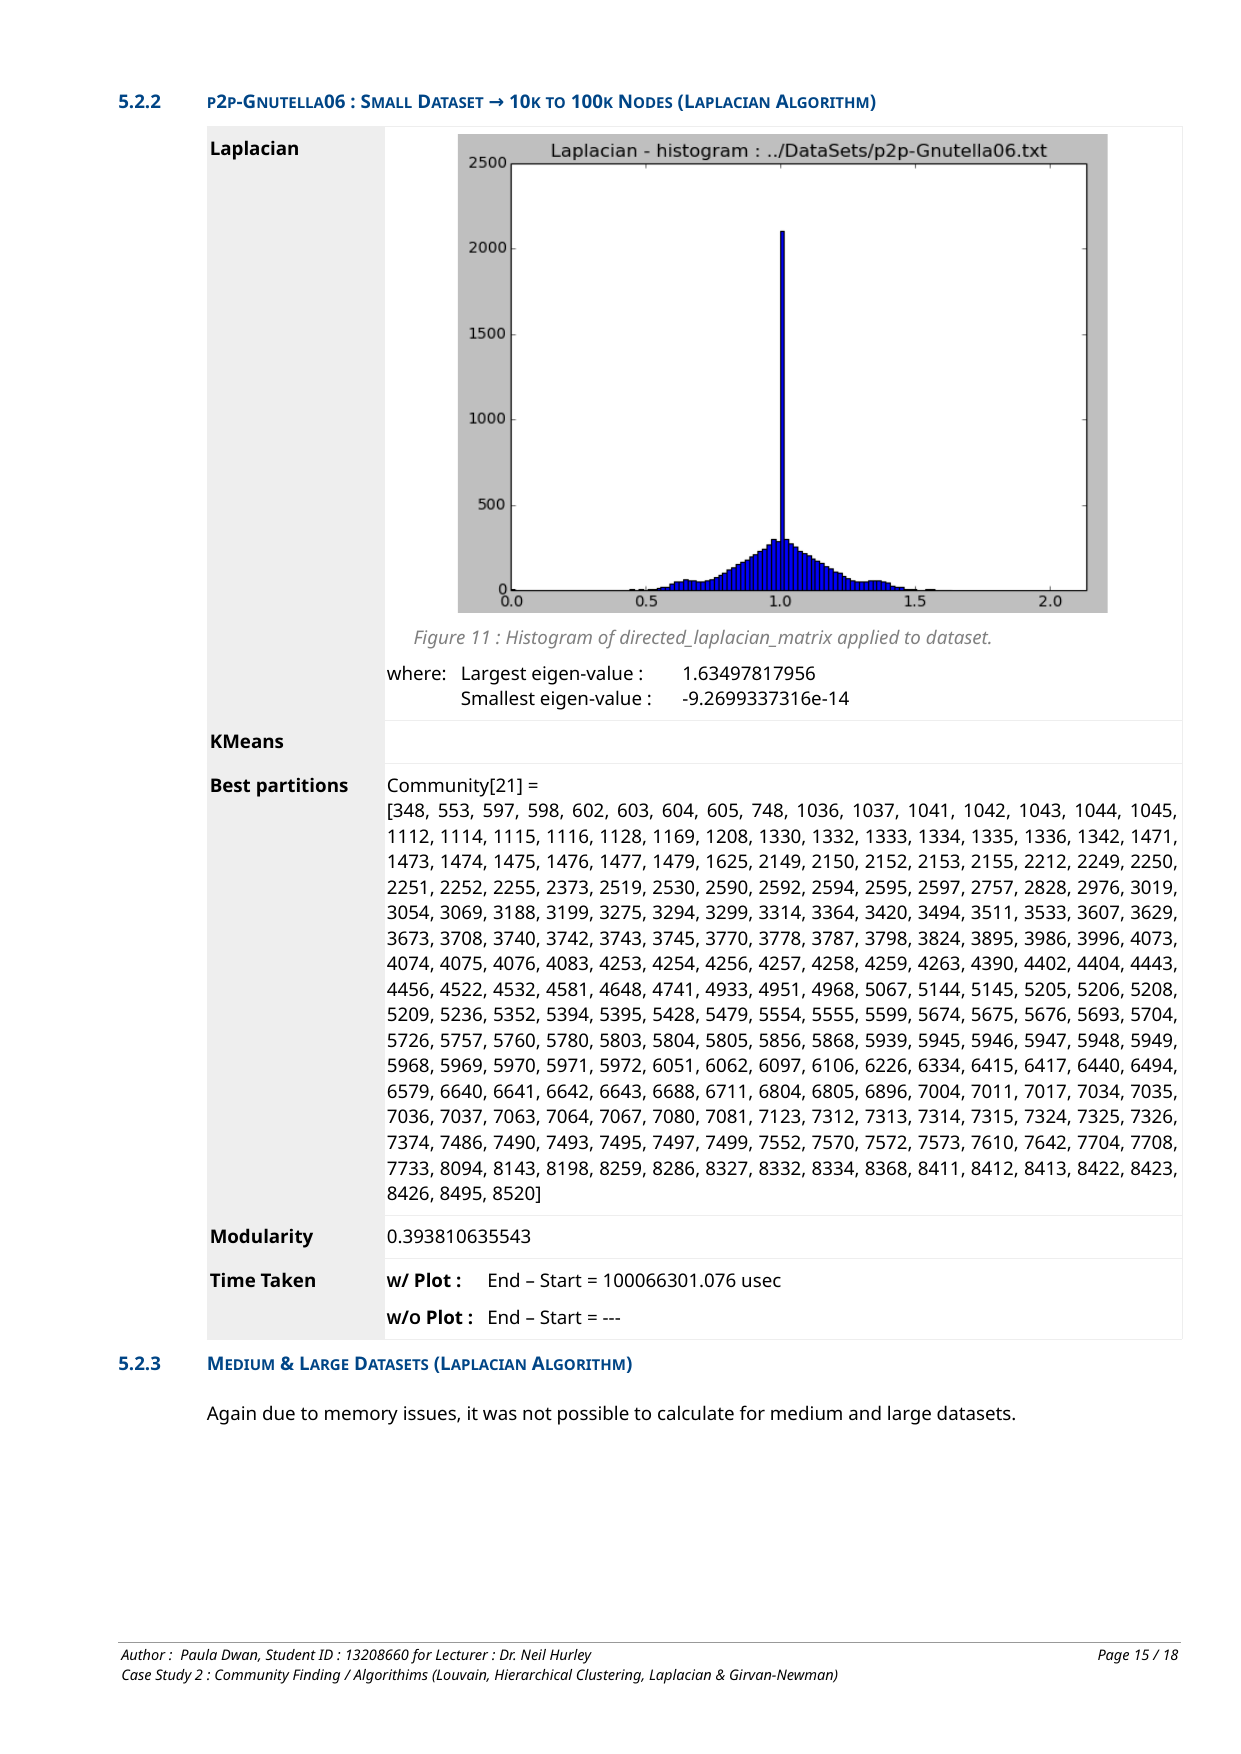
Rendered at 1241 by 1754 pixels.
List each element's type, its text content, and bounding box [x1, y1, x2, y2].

table_header where: Largest eigen-value : 1.63497817956 Smallest eigen-value : -9.2699337316e-14 [385, 127, 1182, 720]
text Again due to memory issues, it was not possible to calculate for medium and large datasets. [207, 1400, 1181, 1425]
subtitle p2p-Gnutella06 : Small Dataset → 10k to 100k Nodes (Laplacian Algorithm) [118, 88, 1181, 114]
picture [457, 134, 1108, 613]
table_header Laplacian [208, 127, 384, 720]
table_cell 0.393810635543 [385, 1216, 1182, 1258]
table_cell w/ Plot : End – Start = 100066301.076 usec w/o Plot : End – Start = --- [385, 1259, 1182, 1339]
table_cell Time Taken [208, 1259, 384, 1339]
table_cell Modularity [208, 1216, 384, 1258]
table_cell [385, 721, 1182, 763]
table_cell KMeans [208, 721, 384, 763]
table_cell Best partitions [208, 764, 384, 1215]
subtitle Medium & Large Datasets (Laplacian Algorithm) [118, 1351, 1181, 1376]
table_cell Community[21] = [348, 553, 597, 598, 602, 603, 604, 605, 748, 1036, 1037, 1041, 1042, 1043, 1044, 1045, 1112, 1114, 1115, 1116, 1128, 1169, 1208, 1330, 1332, 1333, 1334, 1335, 1336, 1342, 1471, 1473, 1474, 1475, 1476, 1477, 1479, 1625, 2149, 2150, 2152, 2153, 2155, 2212, 2249, 2250, 2251, 2252, 2255, 2373, 2519, 2530, 2590, 2592, 2594, 2595, 2597, 2757, 2828, 2976, 3019, 3054, 3069, 3188, 3199, 3275, 3294, 3299, 3314, 3364, 3420, 3494, 3511, 3533, 3607, 3629, 3673, 3708, 3740, 3742, 3743, 3745, 3770, 3778, 3787, 3798, 3824, 3895, 3986, 3996, 4073, 4074, 4075, 4076, 4083, 4253, 4254, 4256, 4257, 4258, 4259, 4263, 4390, 4402, 4404, 4443, 4456, 4522, 4532, 4581, 4648, 4741, 4933, 4951, 4968, 5067, 5144, 5145, 5205, 5206, 5208, 5209, 5236, 5352, 5394, 5395, 5428, 5479, 5554, 5555, 5599, 5674, 5675, 5676, 5693, 5704, 5726, 5757, 5760, 5780, 5803, 5804, 5805, 5856, 5868, 5939, 5945, 5946, 5947, 5948, 5949, 5968, 5969, 5970, 5971, 5972, 6051, 6062, 6097, 6106, 6226, 6334, 6415, 6417, 6440, 6494, 6579, 6640, 6641, 6642, 6643, 6688, 6711, 6804, 6805, 6896, 7004, 7011, 7017, 7034, 7035, 7036, 7037, 7063, 7064, 7067, 7080, 7081, 7123, 7312, 7313, 7314, 7315, 7324, 7325, 7326, 7374, 7486, 7490, 7493, 7495, 7497, 7499, 7552, 7570, 7572, 7573, 7610, 7642, 7704, 7708, 7733, 8094, 8143, 8198, 8259, 8286, 8327, 8332, 8334, 8368, 8411, 8412, 8413, 8422, 8423, 8426, 8495, 8520] [385, 764, 1182, 1215]
